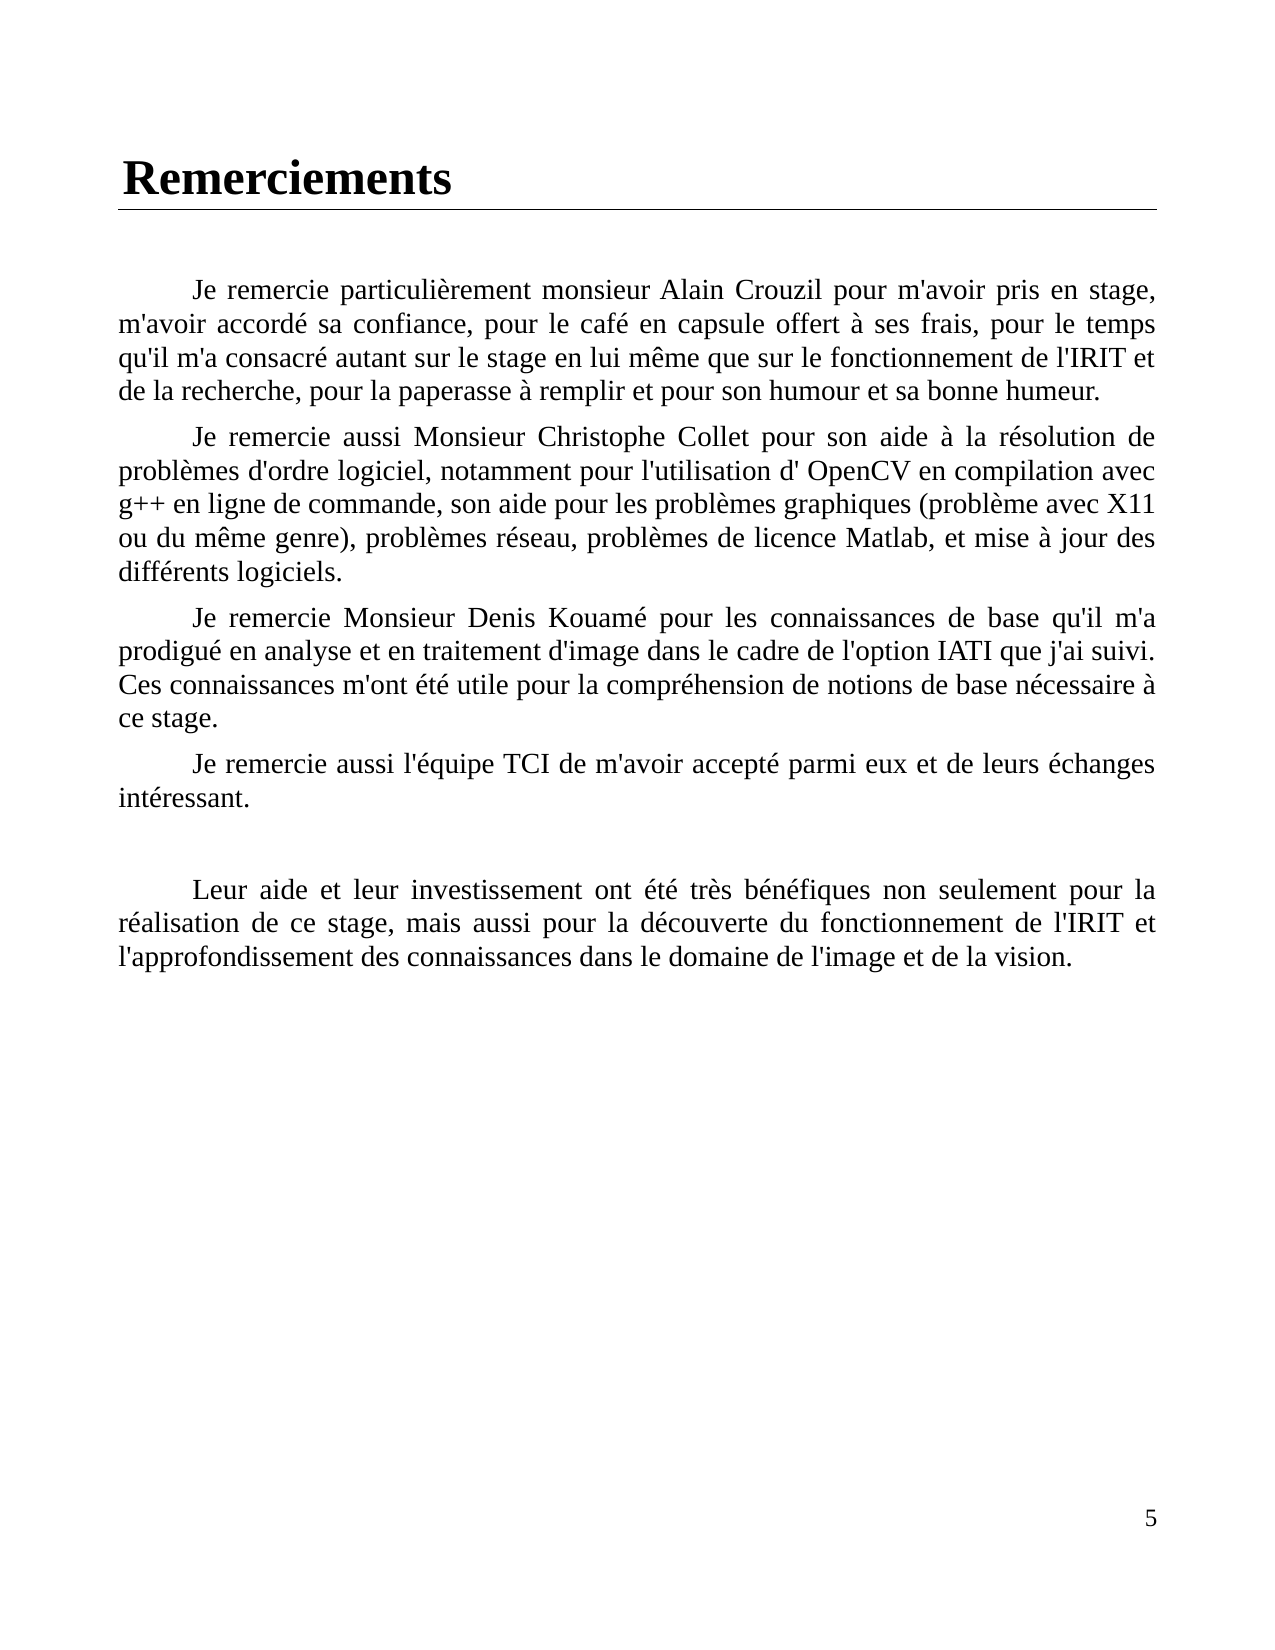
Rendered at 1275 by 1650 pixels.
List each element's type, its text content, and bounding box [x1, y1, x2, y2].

text Leur aide et leur investissement ont été très bénéfiques non seulement pour la réalisation de ce stage, mais aussi pour la découverte du fonctionnement de l'IRIT et l'approfondissement des connaissances dans le domaine de l'image et de la vision. [118, 872, 1157, 973]
subtitle Remerciements [118, 143, 1157, 209]
text Je remercie Monsieur Denis Kouamé pour les connaissances de base qu'il m'a prodigué en analyse et en traitement d'image dans le cadre de l'option IATI que j'ai suivi. Ces connaissances m'ont été utile pour la compréhension de notions de base nécessaire à ce stage. [118, 600, 1157, 734]
text Je remercie aussi l'équipe TCI de m'avoir accepté parmi eux et de leurs échanges intéressant. [118, 746, 1157, 813]
text Je remercie particulièrement monsieur Alain Crouzil pour m'avoir pris en stage, m'avoir accordé sa confiance, pour le café en capsule offert à ses frais, pour le temps qu'il m'a consacré autant sur le stage en lui même que sur le fonctionnement de l'IRIT et de la recherche, pour la paperasse à remplir et pour son humour et sa bonne humeur. [118, 268, 1157, 407]
text Je remercie aussi Monsieur Christophe Collet pour son aide à la résolution de problèmes d'ordre logiciel, notamment pour l'utilisation d' OpenCV en compilation avec g++ en ligne de commande, son aide pour les problèmes graphiques (problème avec X11 ou du même genre), problèmes réseau, problèmes de licence Matlab, et mise à jour des différents logiciels. [118, 419, 1157, 587]
